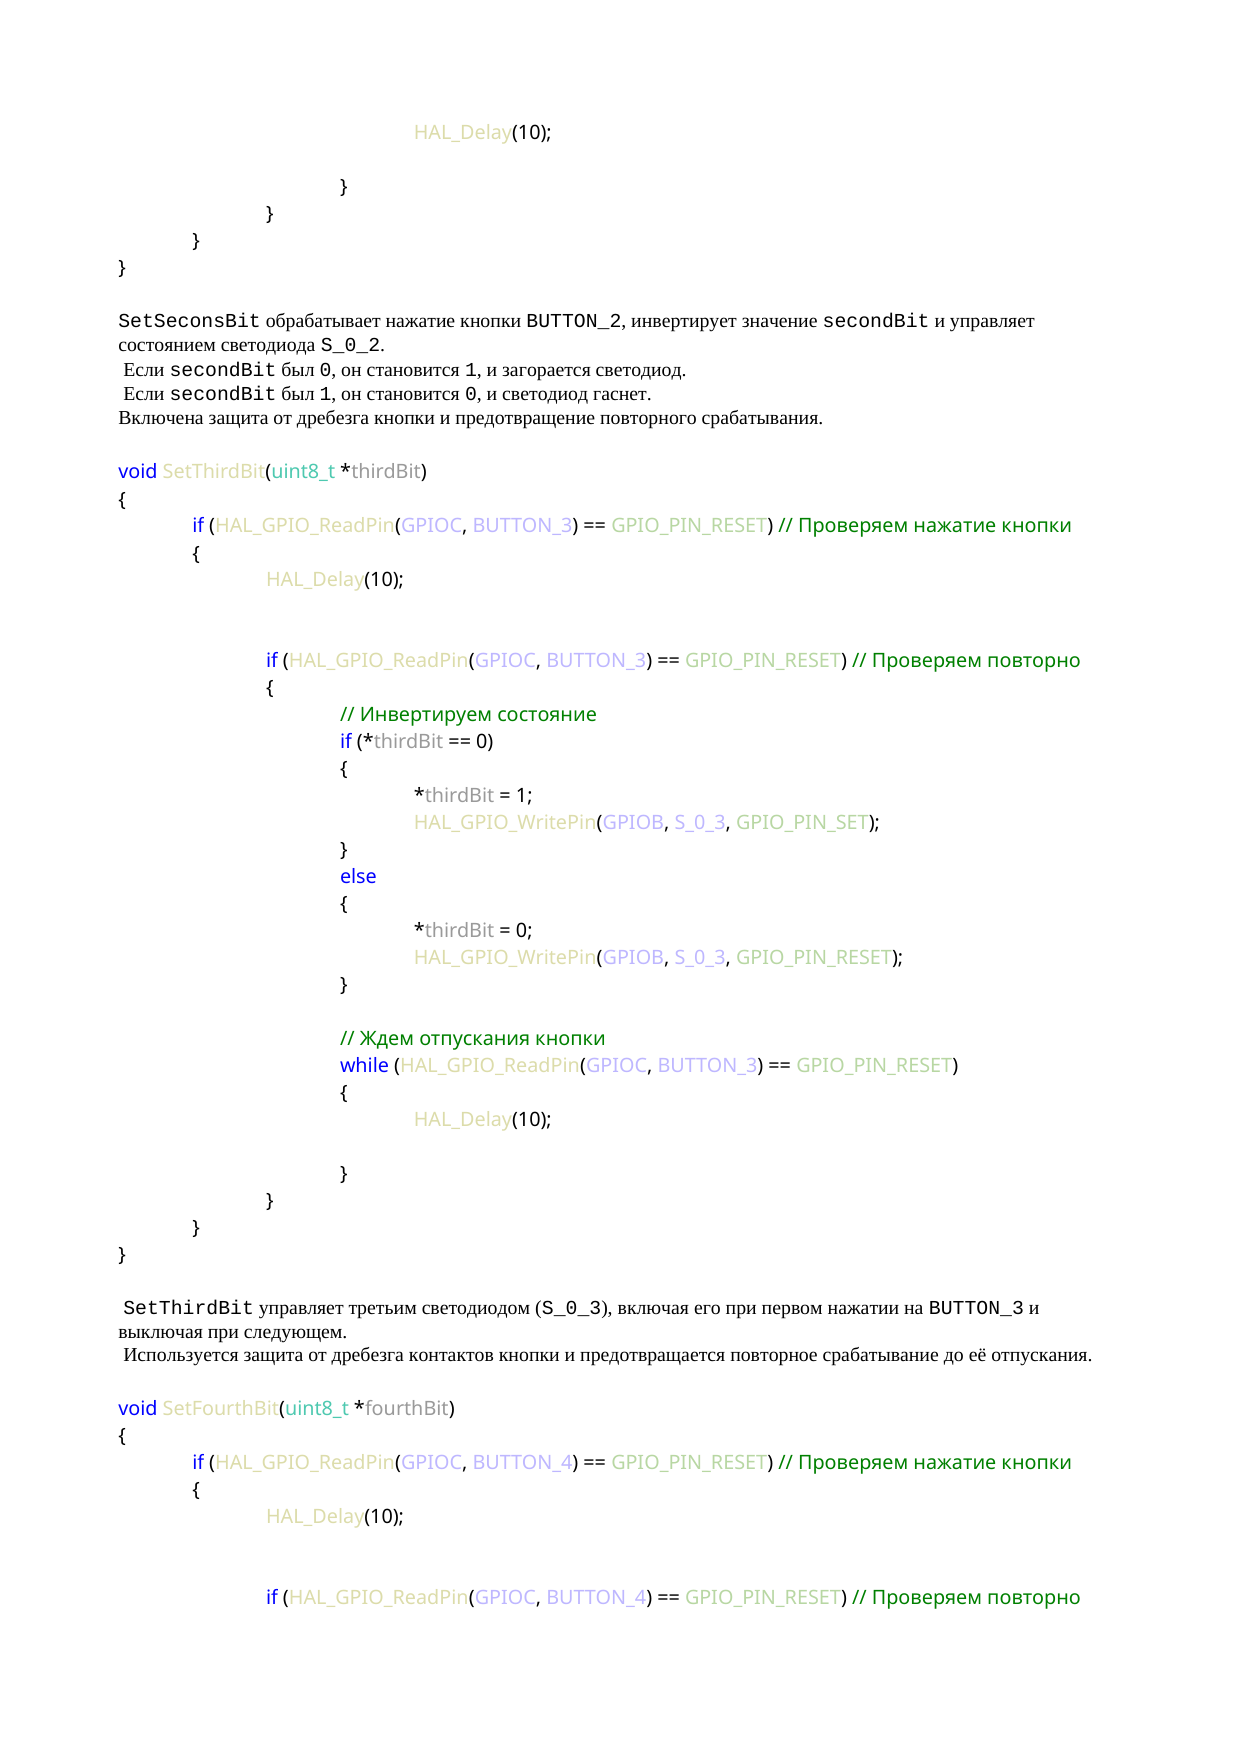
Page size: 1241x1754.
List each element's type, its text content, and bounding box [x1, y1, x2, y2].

text HAL_Delay(10); [118, 118, 1122, 145]
text if (HAL_GPIO_ReadPin(GPIOC, BUTTON_4) == GPIO_PIN_RESET) // Проверяем повторно [118, 1583, 1122, 1611]
text { [118, 1078, 1122, 1105]
text void SetFourthBit(uint8_t *fourthBit) [118, 1395, 1122, 1422]
text else [118, 862, 1122, 889]
text // Ждем отпускания кнопки [118, 1024, 1122, 1051]
text Если secondBit был 0, он становится 1, и загорается светодиод. Если secondBit был 1, он становится 0, и светодиод гаснет. Включена защита от дребезга кнопки и предотвращение повторного срабатывания. [118, 357, 1122, 429]
text { [118, 754, 1122, 782]
text } [118, 1159, 1122, 1186]
text HAL_Delay(10); [118, 566, 1122, 593]
text } [118, 1186, 1122, 1213]
text HAL_Delay(10); [118, 1105, 1122, 1132]
text if (HAL_GPIO_ReadPin(GPIOC, BUTTON_3) == GPIO_PIN_RESET) // Проверяем нажатие кнопки [118, 512, 1122, 539]
text SetSeconsBit обрабатывает нажатие кнопки BUTTON_2, инвертирует значение secondBit и управляет состоянием светодиода S_0_2. [118, 309, 1122, 357]
text HAL_Delay(10); [118, 1503, 1122, 1529]
text { [118, 674, 1122, 701]
text } [118, 199, 1122, 226]
text { [118, 1422, 1122, 1449]
text SetThirdBit управляет третьим светодиодом (S_0_3), включая его при первом нажатии на BUTTON_3 и выключая при следующем. Используется защита от дребезга контактов кнопки и предотвращается повторное срабатывание до её отпускания. [118, 1296, 1122, 1366]
text } [118, 970, 1122, 997]
text if (HAL_GPIO_ReadPin(GPIOC, BUTTON_3) == GPIO_PIN_RESET) // Проверяем повторно [118, 647, 1122, 674]
text *thirdBit = 1; [118, 782, 1122, 808]
text void SetThirdBit(uint8_t *thirdBit) [118, 458, 1122, 485]
text } [118, 836, 1122, 862]
text if (*thirdBit == 0) [118, 728, 1122, 754]
text } [118, 253, 1122, 280]
text { [118, 1476, 1122, 1503]
text { [118, 485, 1122, 512]
text HAL_GPIO_WritePin(GPIOB, S_0_3, GPIO_PIN_SET); [118, 808, 1122, 836]
text // Инвертируем состояние [118, 701, 1122, 728]
text if (HAL_GPIO_ReadPin(GPIOC, BUTTON_4) == GPIO_PIN_RESET) // Проверяем нажатие кнопки [118, 1449, 1122, 1476]
text } [118, 1240, 1122, 1267]
text } [118, 1213, 1122, 1240]
text { [118, 539, 1122, 566]
text *thirdBit = 0; [118, 916, 1122, 943]
text { [118, 889, 1122, 916]
text } [118, 226, 1122, 253]
text while (HAL_GPIO_ReadPin(GPIOC, BUTTON_3) == GPIO_PIN_RESET) [118, 1051, 1122, 1078]
text HAL_GPIO_WritePin(GPIOB, S_0_3, GPIO_PIN_RESET); [118, 943, 1122, 970]
text } [118, 172, 1122, 199]
